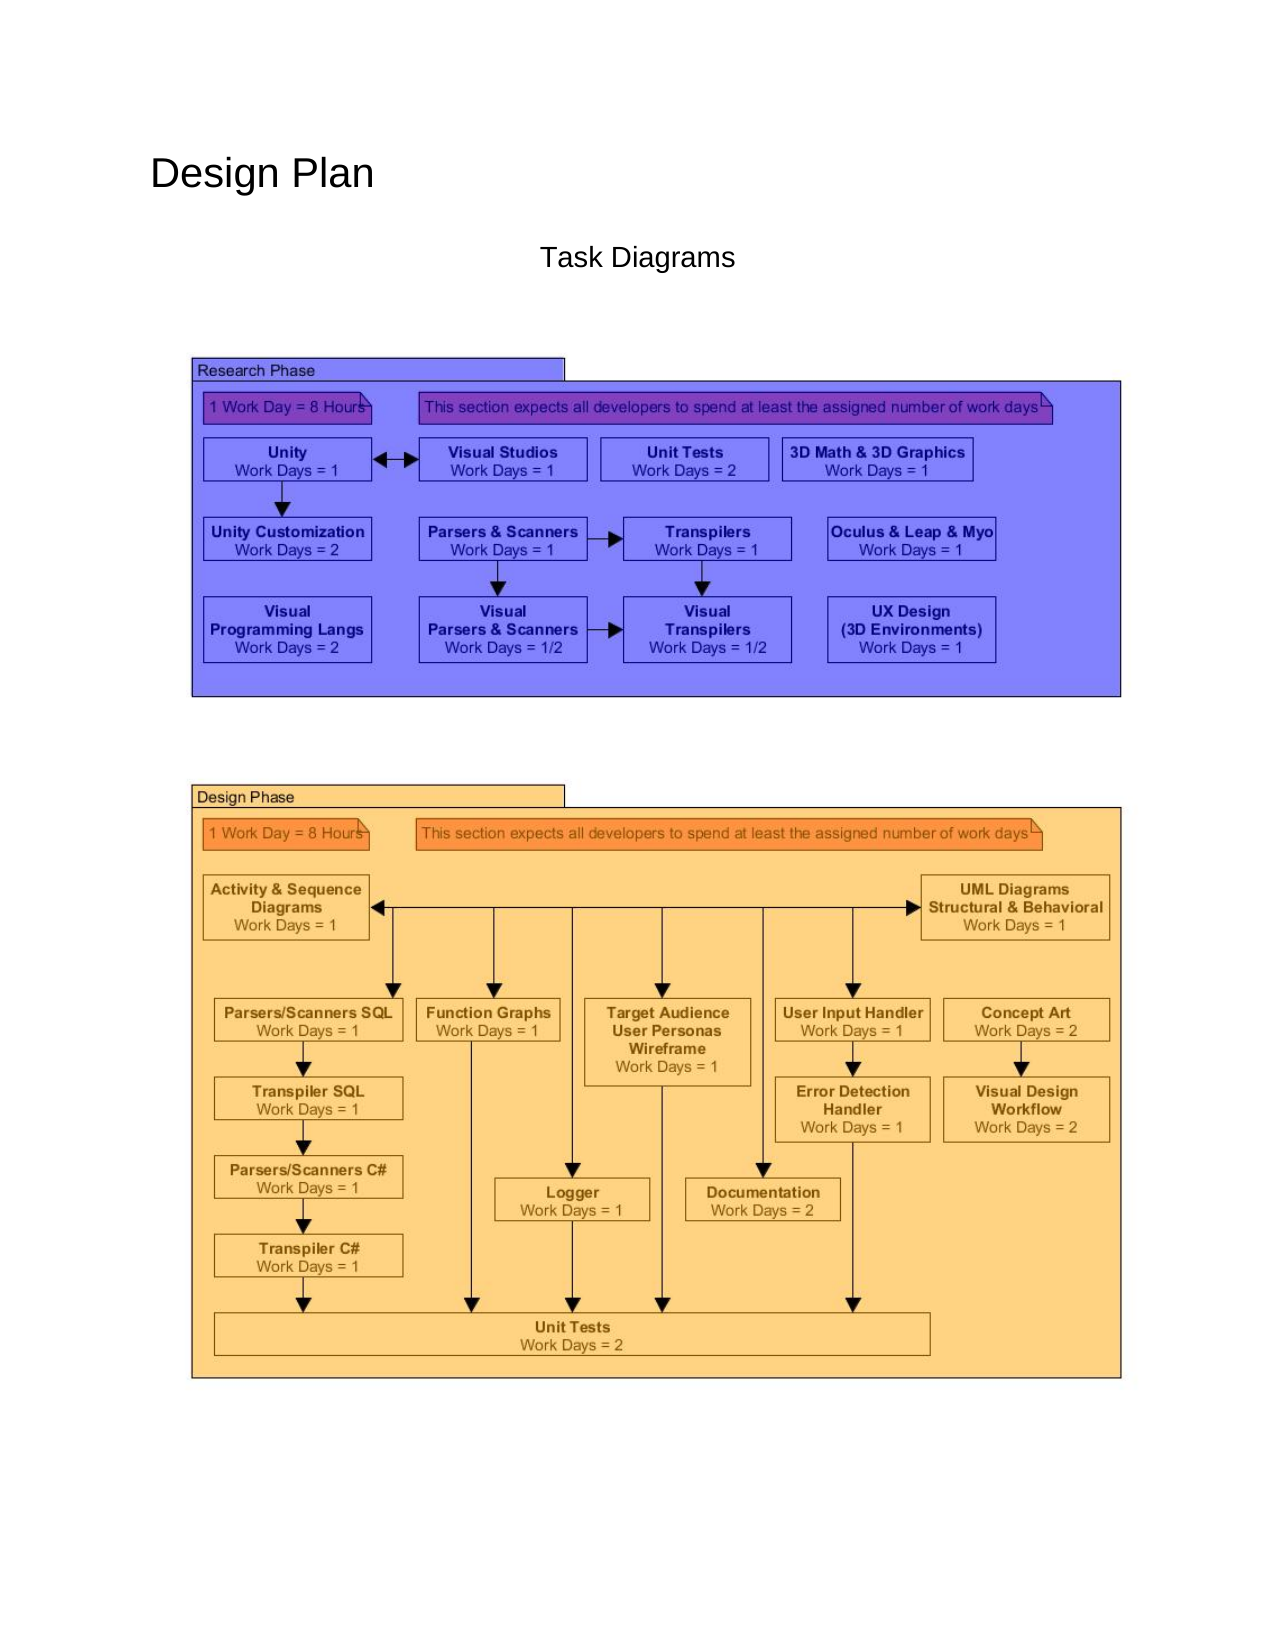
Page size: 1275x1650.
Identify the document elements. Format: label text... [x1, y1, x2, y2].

picture [168, 761, 1144, 1401]
text Design Plan [150, 150, 1125, 197]
picture [168, 334, 1144, 720]
text Task Diagrams [150, 241, 1125, 273]
